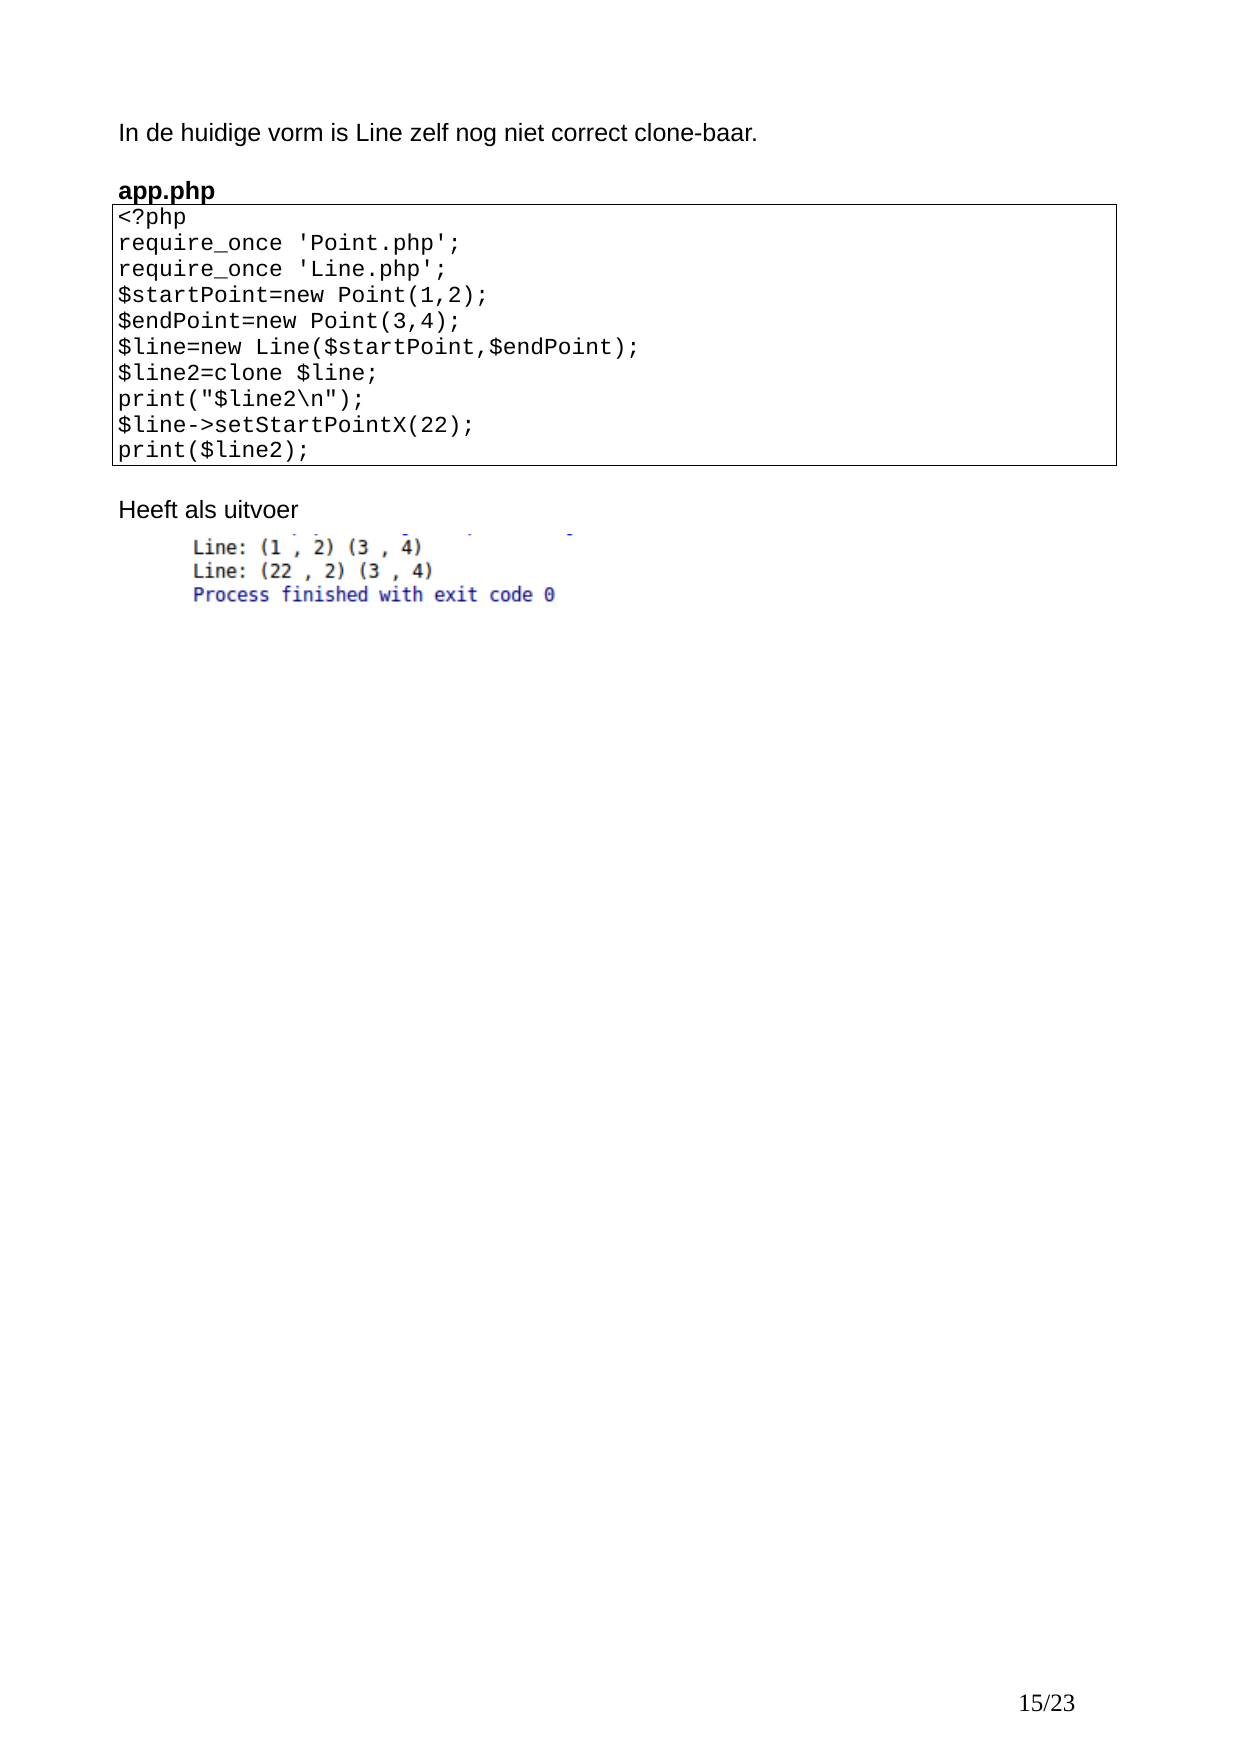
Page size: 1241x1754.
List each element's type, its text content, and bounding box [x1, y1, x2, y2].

text Heeft als uitvoer [118, 494, 1122, 523]
picture [176, 534, 652, 638]
text In de huidige vorm is Line zelf nog niet correct clone-baar. [118, 118, 1122, 147]
table_header <?php require_once 'Point.php'; require_once 'Line.php'; $startPoint=new Point(1,2); $endPoint=new Point(3,4); $line=new Line($startPoint,$endPoint); $line2=clone $line; print("$line2\n"); $line->setStartPointX(22); print($line2); [113, 205, 1116, 465]
text app.php [118, 176, 1122, 204]
